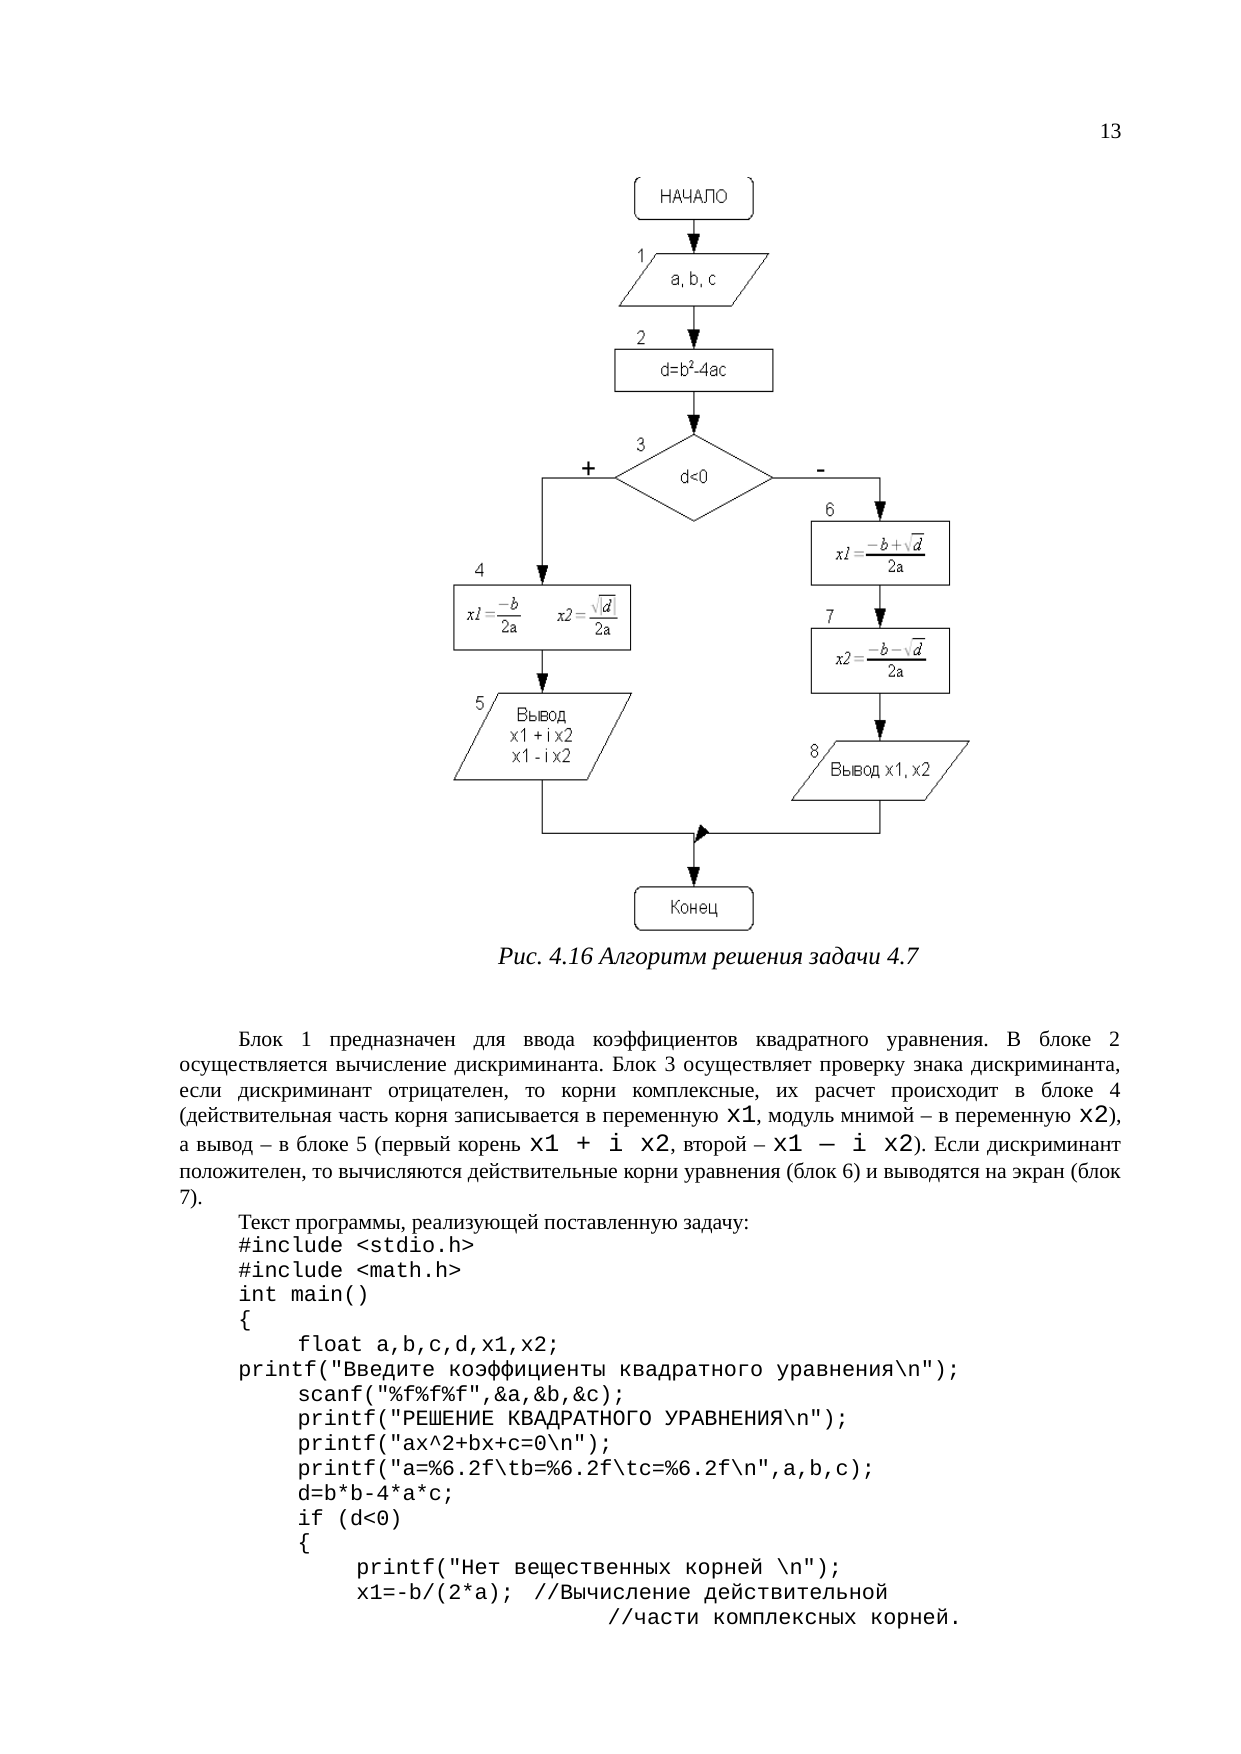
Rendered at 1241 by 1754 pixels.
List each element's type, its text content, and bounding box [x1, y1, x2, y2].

text { [238, 1308, 1121, 1333]
text { [238, 1532, 1121, 1556]
text Блок 1 предназначен для ввода коэффициентов квадратного уравнения. В блоке 2 осуществляется вычисление дискриминанта. Блок 3 осуществляет проверку знака дискриминанта, если дискриминант отрицателен, то корни комплексные, их расчет происходит в блоке 4 (действительная часть корня записывается в переменную x1, модуль мнимой – в переменную x2), а вывод – в блоке 5 (первый корень x1 + i x2, второй – x1 — i x2). Если дискриминант положителен, то вычисляются действительные корни уравнения (блок 6) и выводятся на экран (блок 7). [179, 1026, 1121, 1209]
text #include <stdio.h> [238, 1234, 1121, 1259]
text d=b*b-4*a*c; [238, 1482, 1121, 1507]
picture [434, 177, 984, 942]
text printf("РЕШЕНИЕ КВАДРАТНОГО УРАВНЕНИЯ\n"); [238, 1408, 1121, 1432]
text printf("Нет вещественных корней \n"); [238, 1556, 1121, 1581]
text printf("a=%6.2f\tb=%6.2f\tc=%6.2f\n",a,b,c); [238, 1457, 1121, 1482]
text printf("ax^2+bx+c=0\n"); [238, 1432, 1121, 1457]
text Текст программы, реализующей поставленную задачу: [179, 1209, 1121, 1234]
text printf("Введите коэффициенты квадратного уравнения\n"); [238, 1358, 1121, 1383]
text scanf("%f%f%f",&a,&b,&c); [238, 1383, 1121, 1408]
text Рис. 4.16 Алгоритм решения задачи 4.7 [345, 941, 1014, 970]
text //части комплексных корней. [238, 1606, 1121, 1631]
text float a,b,c,d,x1,x2; [238, 1333, 1121, 1358]
text x1=-b/(2*a); //Вычисление действительной [238, 1581, 1121, 1606]
text if (d<0) [238, 1507, 1121, 1532]
text int main() [238, 1284, 1121, 1308]
text #include <math.h> [238, 1259, 1121, 1284]
